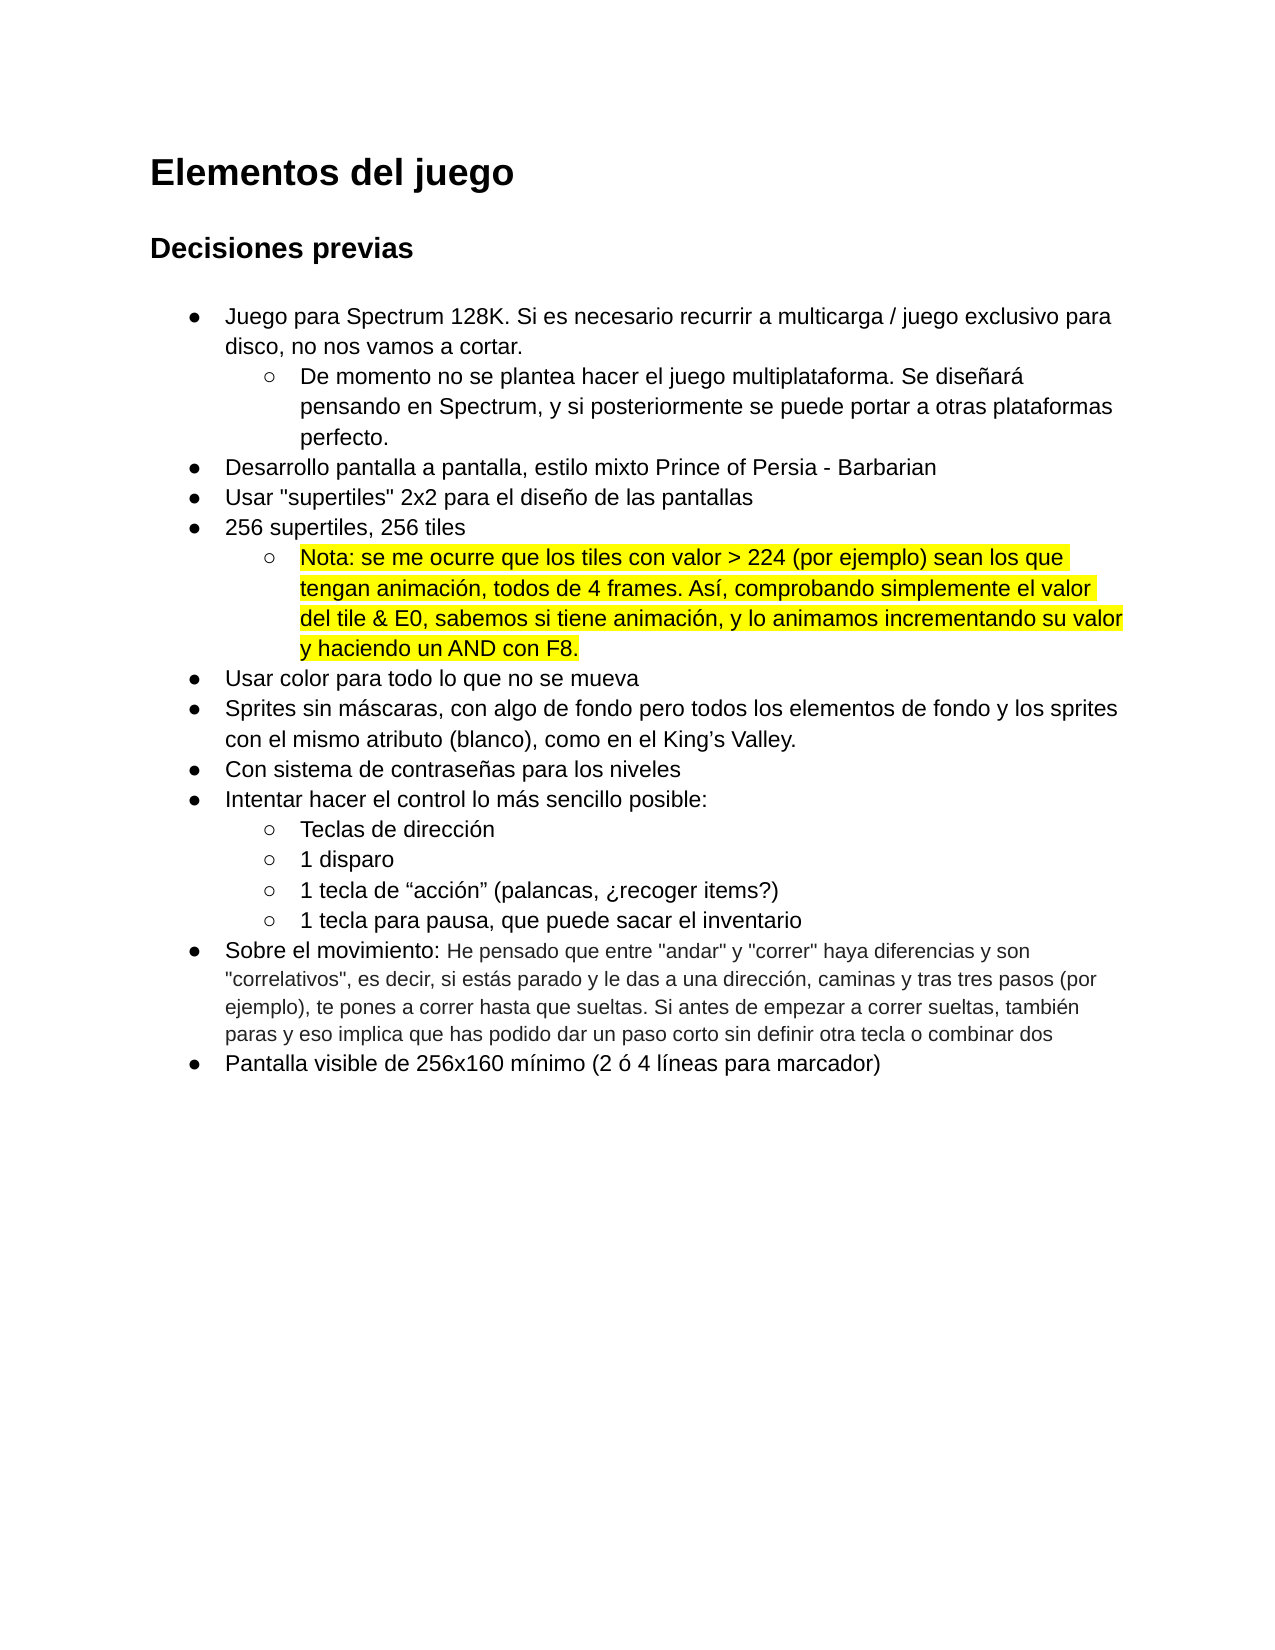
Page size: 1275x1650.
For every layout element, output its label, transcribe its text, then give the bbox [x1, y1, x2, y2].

list De momento no se plantea hacer el juego multiplataforma. Se diseñará pensando en Spectrum, y si posteriormente se puede portar a otras plataformas perfecto. [262, 363, 1125, 450]
list Intentar hacer el control lo más sencillo posible: [187, 786, 1125, 812]
list Teclas de dirección [262, 816, 1125, 843]
list Usar "supertiles" 2x2 para el diseño de las pantallas [187, 484, 1125, 510]
list 256 supertiles, 256 tiles [187, 514, 1125, 541]
list Nota: se me ocurre que los tiles con valor > 224 (por ejemplo) sean los que tengan animación, todos de 4 frames. Así, comprobando simplemente el valor del tile & E0, sabemos si tiene animación, y lo animamos incrementando su valor y haciendo un AND con F8. [262, 544, 1125, 661]
subtitle Decisiones previas [150, 231, 1125, 264]
list Pantalla visible de 256x160 mínimo (2 ó 4 líneas para marcador) [187, 1049, 1125, 1076]
list Con sistema de contraseñas para los niveles [187, 756, 1125, 782]
list 1 tecla de “acción” (palancas, ¿recoger items?) [262, 877, 1125, 903]
list Sobre el movimiento: He pensado que entre "andar" y "correr" haya diferencias y son "correlativos", es decir, si estás parado y le das a una dirección, caminas y tras tres pasos (por ejemplo), te pones a correr hasta que sueltas. Si antes de empezar a correr sueltas, también paras y eso implica que has podido dar un paso corto sin definir otra tecla o combinar dos [187, 937, 1125, 1046]
list Usar color para todo lo que no se mueva [187, 665, 1125, 692]
list Desarrollo pantalla a pantalla, estilo mixto Prince of Persia - Barbarian [187, 454, 1125, 480]
list Sprites sin máscaras, con algo de fondo pero todos los elementos de fondo y los sprites con el mismo atributo (blanco), como en el King’s Valley. [187, 695, 1125, 752]
list 1 tecla para pausa, que puede sacar el inventario [262, 907, 1125, 933]
list Juego para Spectrum 128K. Si es necesario recurrir a multicarga / juego exclusivo para disco, no nos vamos a cortar. [187, 303, 1125, 359]
list 1 disparo [262, 846, 1125, 873]
subtitle Elementos del juego [150, 150, 1125, 193]
